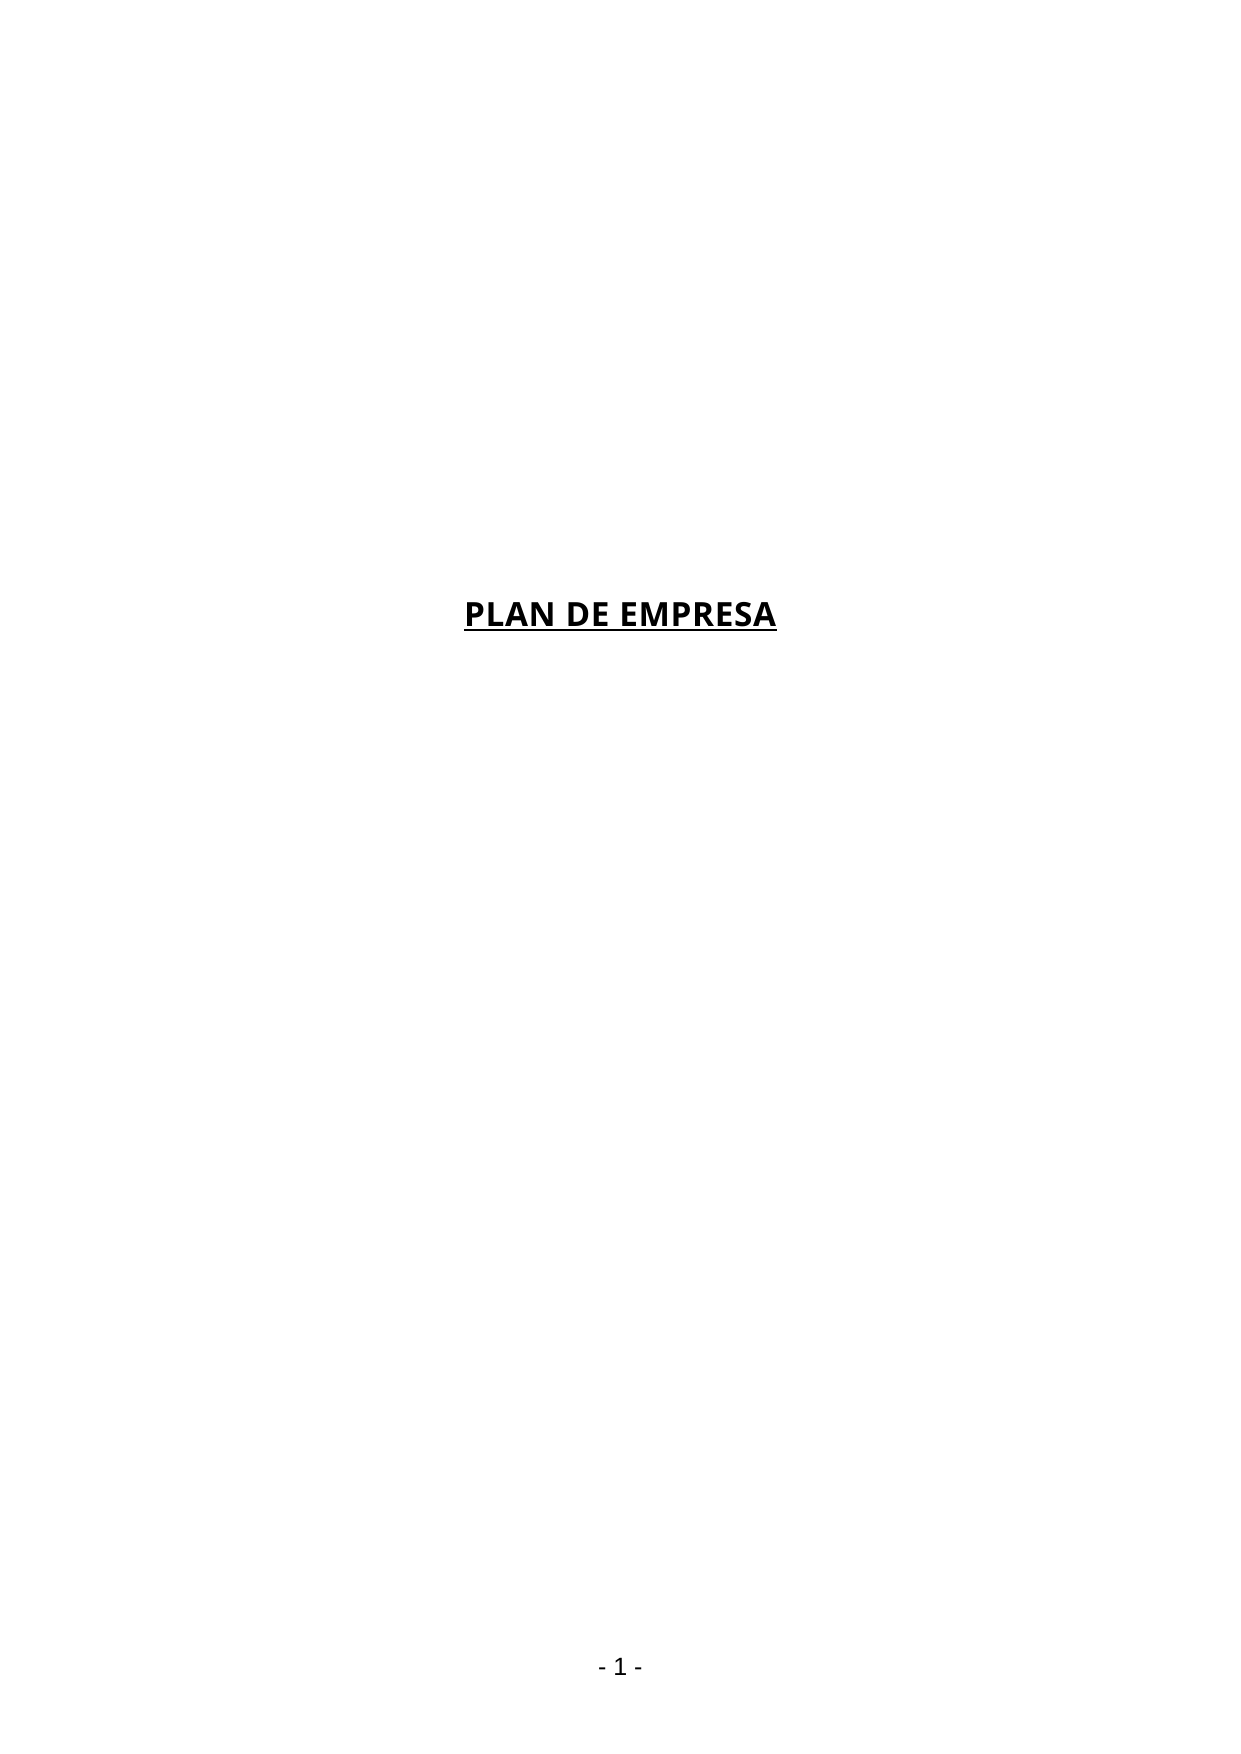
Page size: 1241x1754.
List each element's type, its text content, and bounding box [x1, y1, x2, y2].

text PLAN DE EMPRESA [177, 590, 1063, 636]
